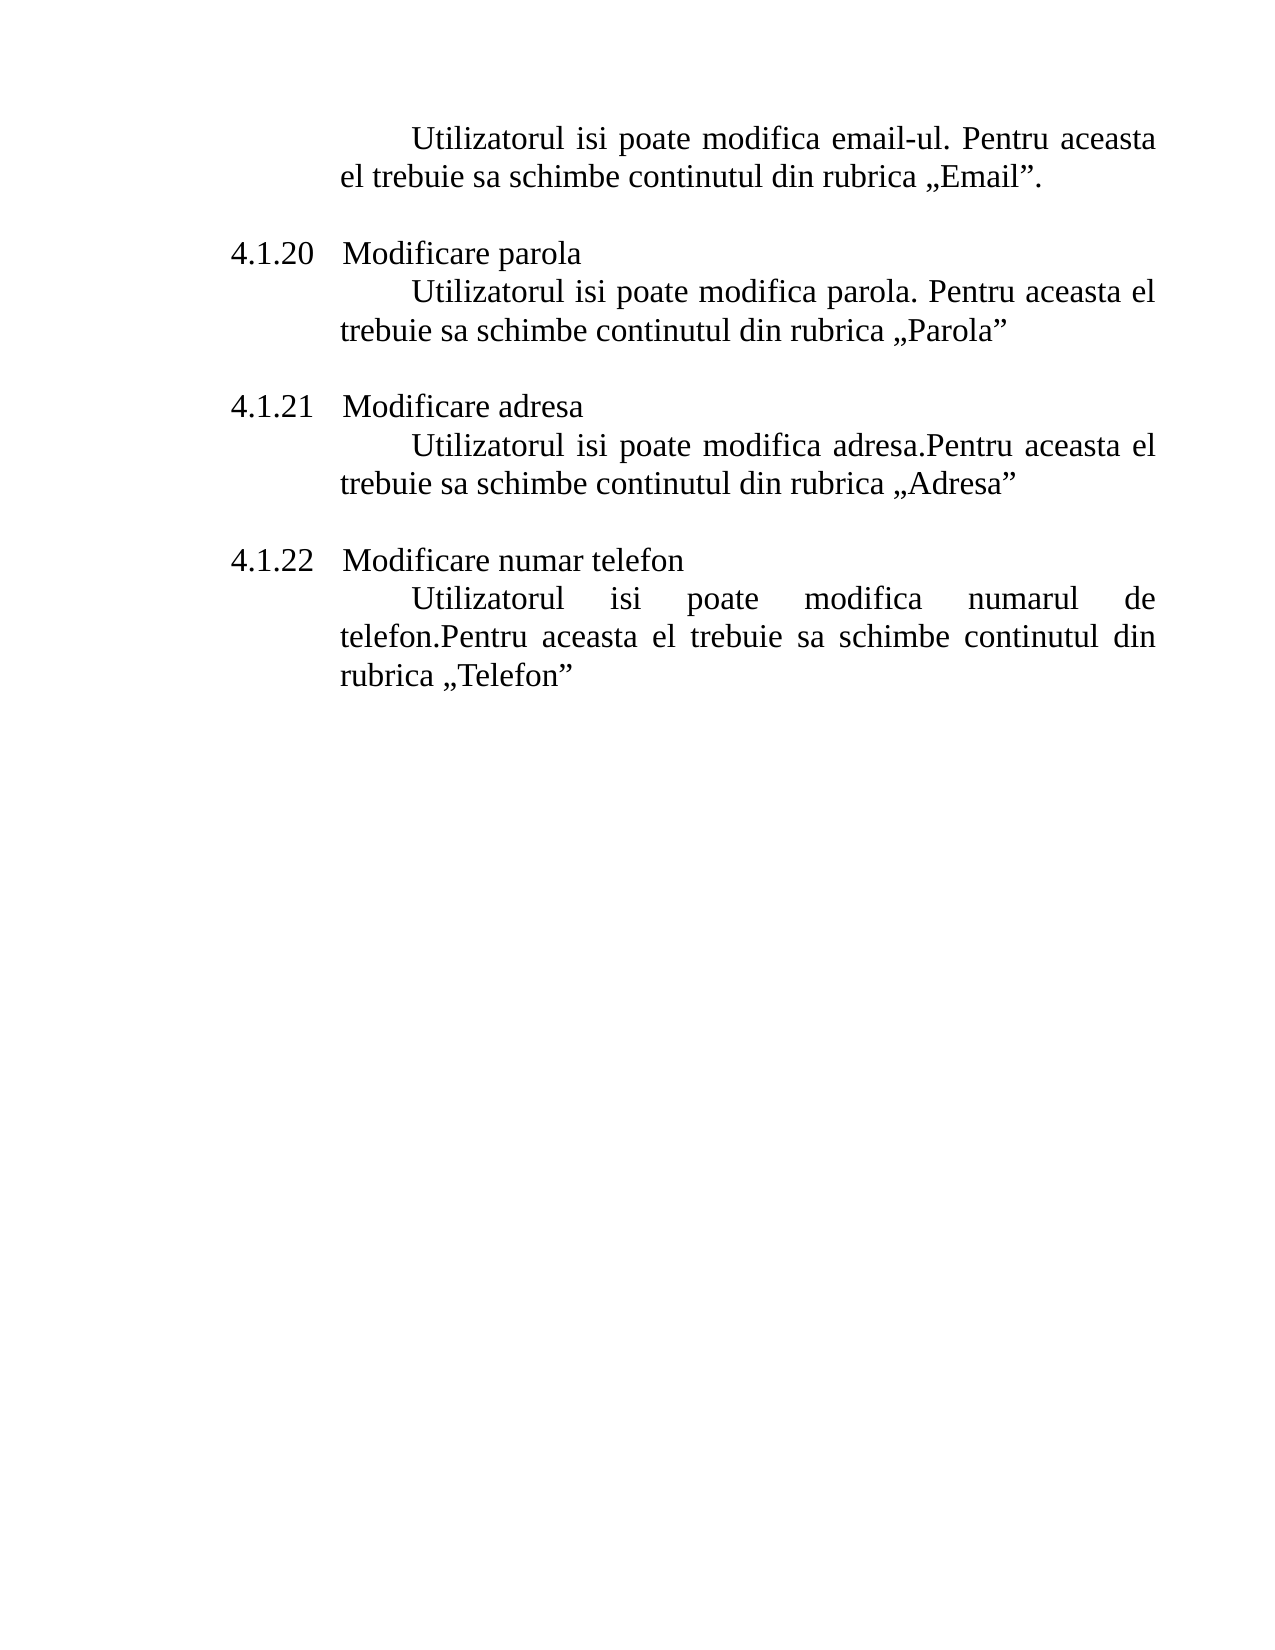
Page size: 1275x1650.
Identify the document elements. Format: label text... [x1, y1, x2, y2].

text Utilizatorul isi poate modifica parola. Pentru aceasta el trebuie sa schimbe continutul din rubrica „Parola” [340, 271, 1157, 348]
text Utilizatorul isi poate modifica adresa.Pentru aceasta el trebuie sa schimbe continutul din rubrica „Adresa” [340, 425, 1157, 501]
list Modificare numar telefon [231, 540, 1157, 578]
text Utilizatorul isi poate modifica numarul de telefon.Pentru aceasta el trebuie sa schimbe continutul din rubrica „Telefon” [340, 578, 1157, 693]
list Modificare adresa [231, 386, 1157, 425]
list Modificare parola [231, 233, 1157, 271]
text Utilizatorul isi poate modifica email-ul. Pentru aceasta el trebuie sa schimbe continutul din rubrica „Email”. [340, 118, 1157, 195]
